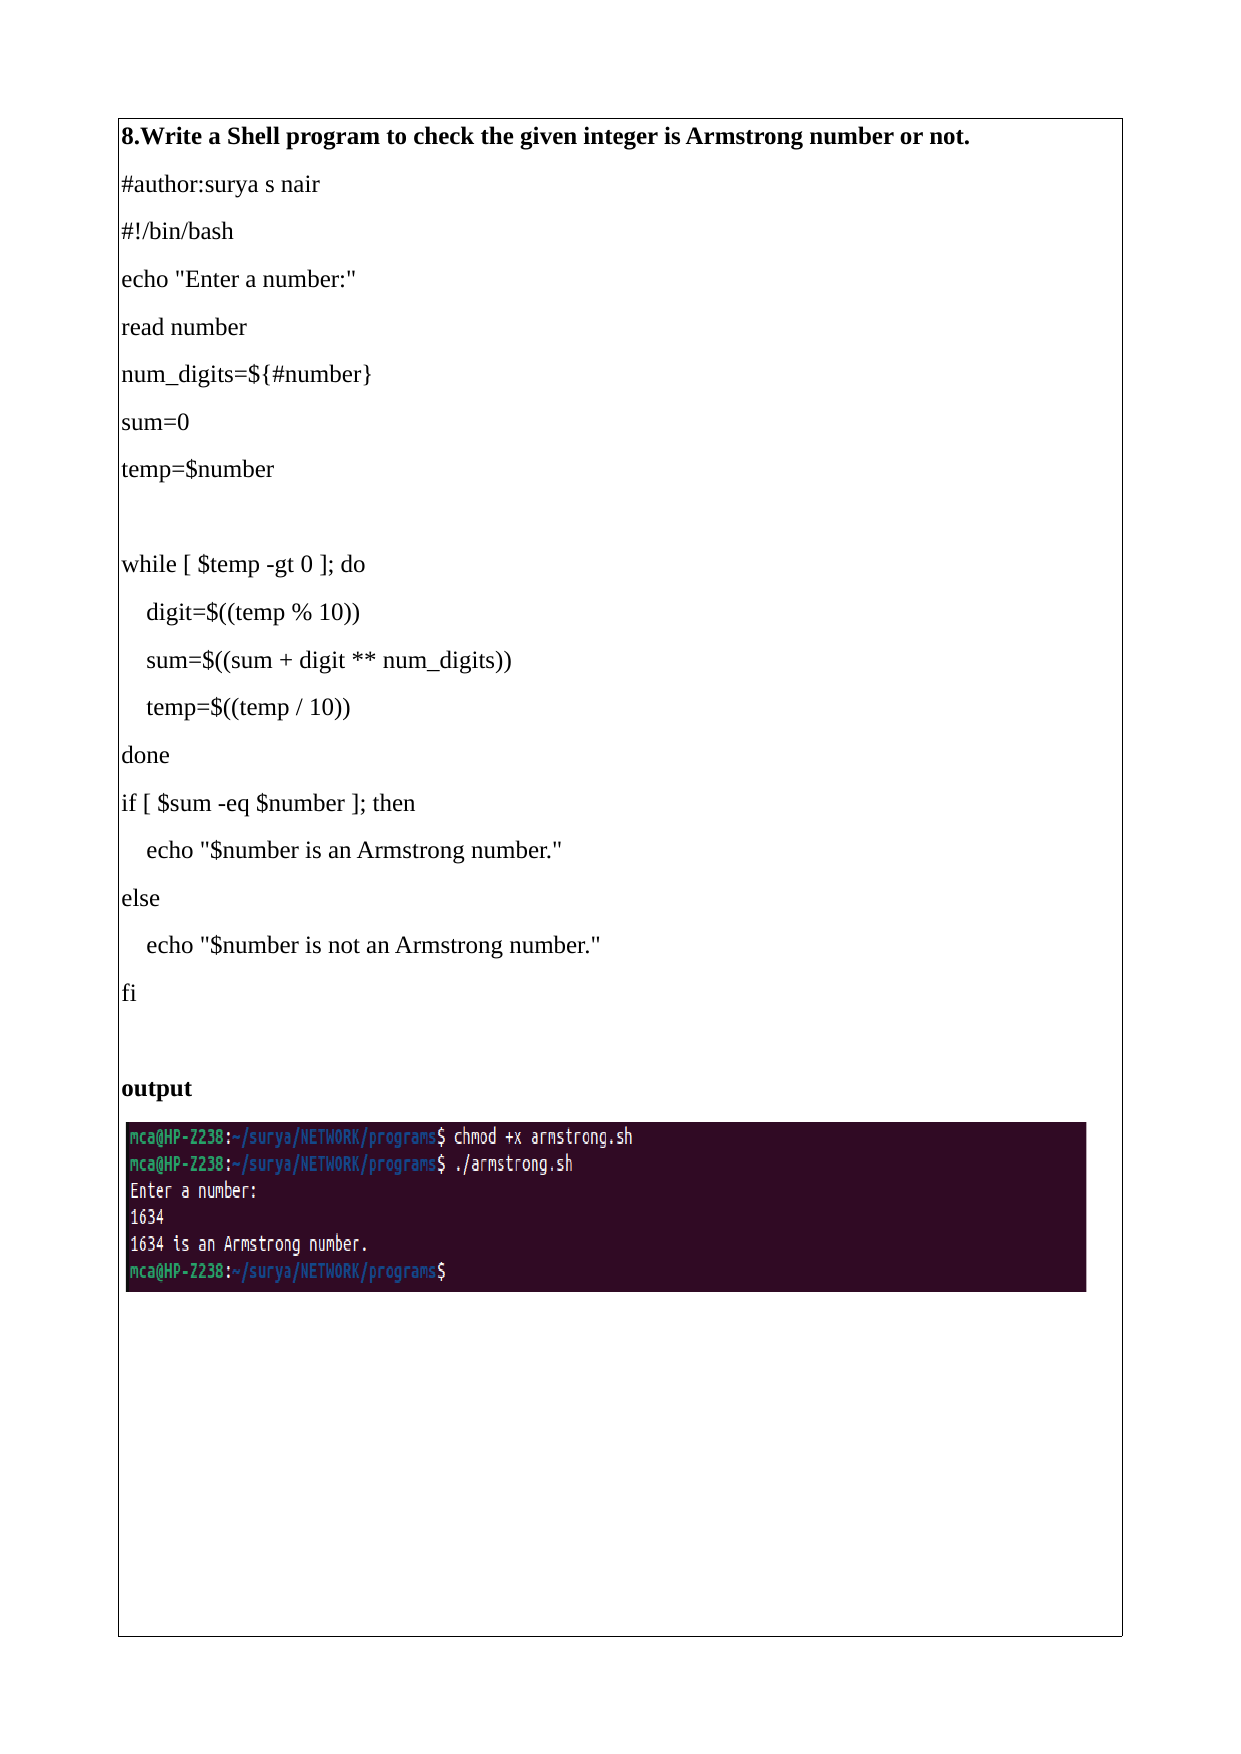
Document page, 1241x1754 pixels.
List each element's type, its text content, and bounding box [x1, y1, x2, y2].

text #author:surya s nair [121, 169, 1119, 197]
text while [ $temp -gt 0 ]; do [121, 549, 1119, 578]
text output [121, 1073, 1119, 1102]
text #!/bin/bash [121, 216, 1119, 245]
text read number [121, 312, 1119, 340]
text 8.Write a Shell program to check the given integer is Armstrong number or not. [121, 121, 1119, 150]
text echo "$number is an Armstrong number." [121, 835, 1119, 864]
text echo "$number is not an Armstrong number." [121, 930, 1119, 959]
text else [121, 883, 1119, 912]
picture [125, 1122, 1087, 1292]
text temp=$number [121, 454, 1119, 483]
text done [121, 740, 1119, 769]
text echo "Enter a number:" [121, 264, 1119, 293]
text sum=0 [121, 407, 1119, 436]
text sum=$((sum + digit ** num_digits)) [121, 645, 1119, 673]
text if [ $sum -eq $number ]; then [121, 788, 1119, 816]
text digit=$((temp % 10)) [121, 597, 1119, 626]
text temp=$((temp / 10)) [121, 692, 1119, 721]
text fi [121, 978, 1119, 1007]
text num_digits=${#number} [121, 359, 1119, 388]
